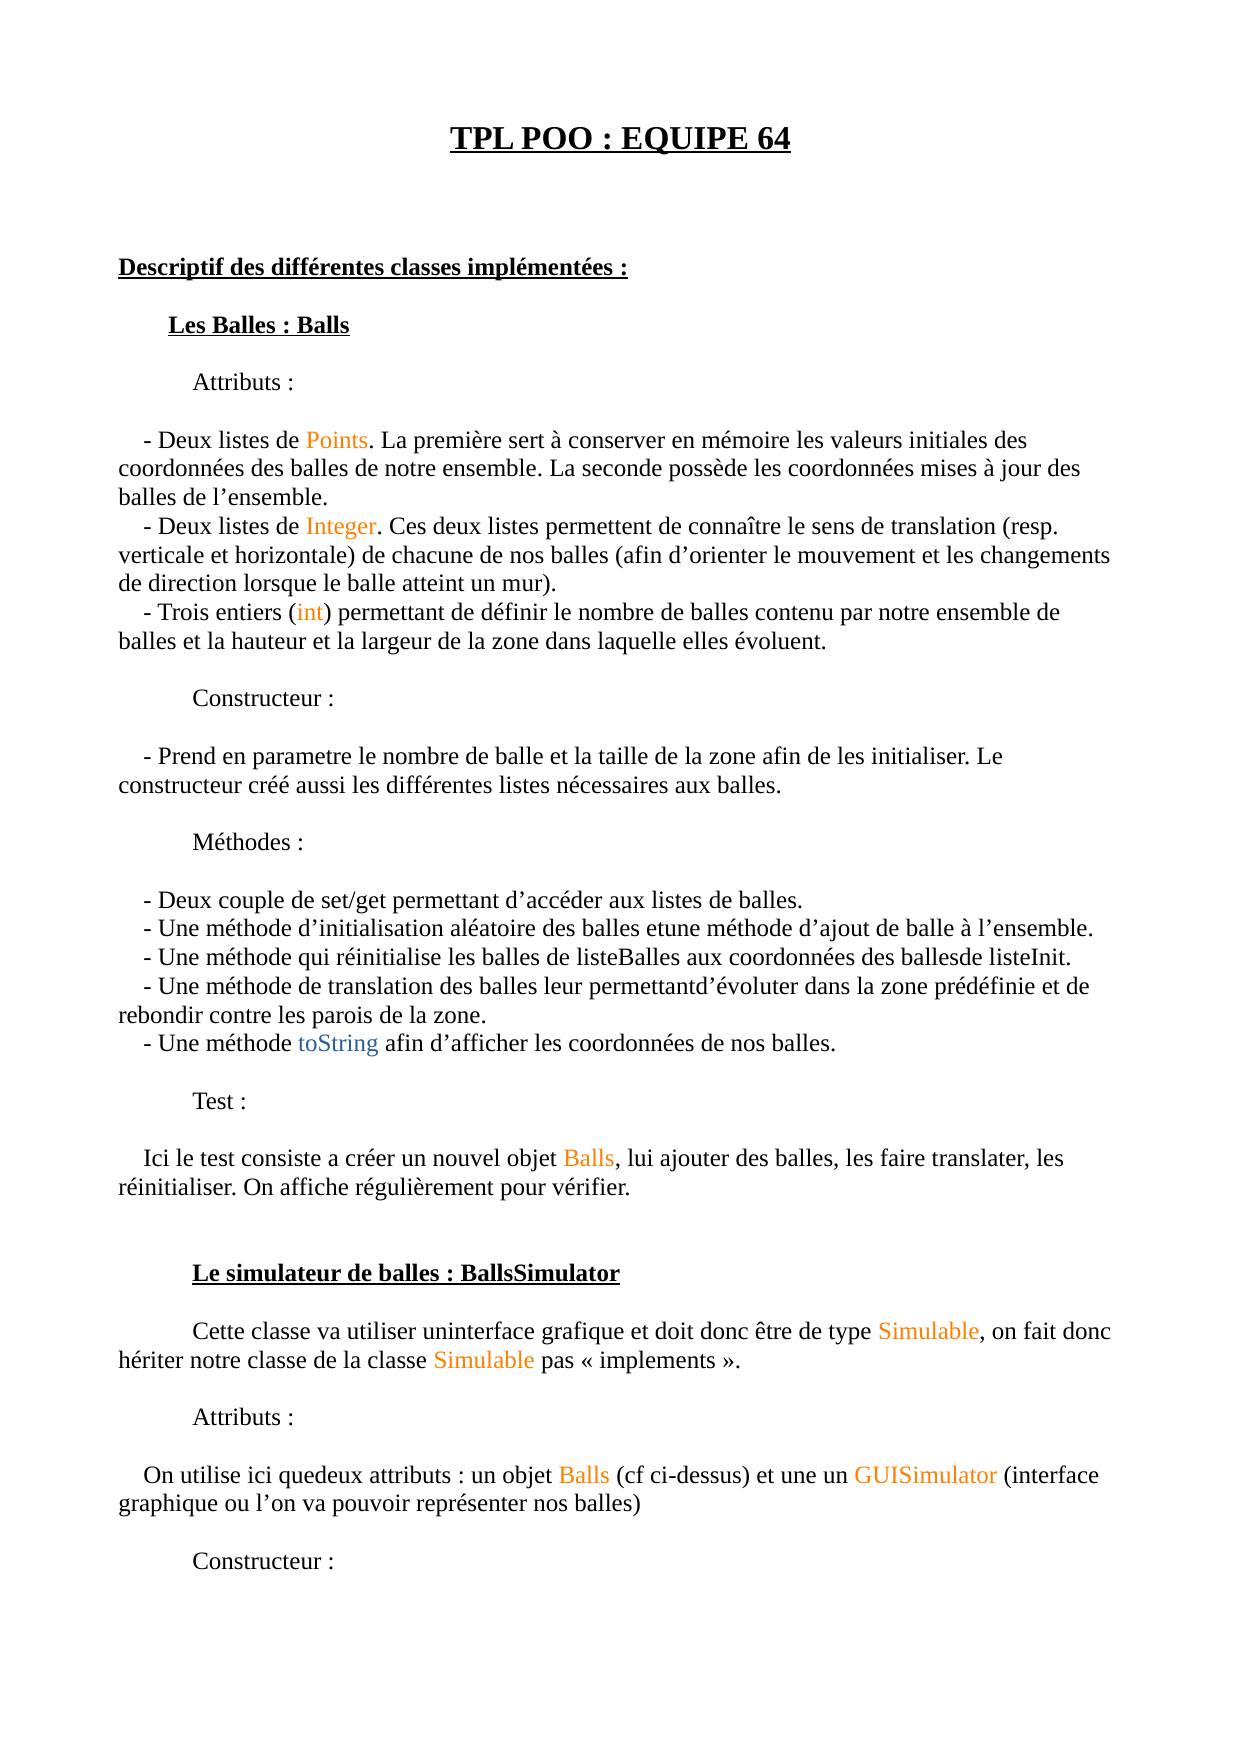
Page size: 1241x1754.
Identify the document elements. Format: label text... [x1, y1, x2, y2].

text - Deux listes de Points. La première sert à conserver en mémoire les valeurs initiales des coordonnées des balles de notre ensemble. La seconde possède les coordonnées mises à jour des balles de l’ensemble. [118, 425, 1122, 511]
text - Prend en parametre le nombre de balle et la taille de la zone afin de les initialiser. Le constructeur créé aussi les différentes listes nécessaires aux balles. [118, 741, 1122, 798]
text Méthodes : [118, 827, 1122, 856]
text TPL POO : EQUIPE 64 [118, 118, 1122, 156]
text Test : [118, 1086, 1122, 1115]
text - Une méthode toString afin d’afficher les coordonnées de nos balles. [118, 1028, 1122, 1057]
text Attributs : [118, 367, 1122, 396]
text - Une méthode qui réinitialise les balles de listeBalles aux coordonnées des ballesde listeInit. [118, 942, 1122, 971]
text Constructeur : [118, 1546, 1122, 1575]
text Attributs : [118, 1402, 1122, 1431]
text Cette classe va utiliser uninterface grafique et doit donc être de type Simulable, on fait donc hériter notre classe de la classe Simulable pas « implements ». [118, 1316, 1122, 1373]
text - Une méthode d’initialisation aléatoire des balles etune méthode d’ajout de balle à l’ensemble. [118, 913, 1122, 942]
text - Deux couple de set/get permettant d’accéder aux listes de balles. [118, 885, 1122, 913]
text - Une méthode de translation des balles leur permettantd’évoluter dans la zone prédéfinie et de rebondir contre les parois de la zone. [118, 971, 1122, 1028]
text Les Balles : Balls [118, 310, 1122, 338]
text - Deux listes de Integer. Ces deux listes permettent de connaître le sens de translation (resp. verticale et horizontale) de chacune de nos balles (afin d’orienter le mouvement et les changements de direction lorsque le balle atteint un mur). [118, 511, 1122, 597]
text On utilise ici quedeux attributs : un objet Balls (cf ci-dessus) et une un GUISimulator (interface graphique ou l’on va pouvoir représenter nos balles) [118, 1460, 1122, 1517]
text - Trois entiers (int) permettant de définir le nombre de balles contenu par notre ensemble de balles et la hauteur et la largeur de la zone dans laquelle elles évoluent. [118, 597, 1122, 655]
text Le simulateur de balles : BallsSimulator [118, 1258, 1122, 1287]
text Descriptif des différentes classes implémentées : [118, 252, 1122, 281]
text Constructeur : [118, 683, 1122, 712]
text Ici le test consiste a créer un nouvel objet Balls, lui ajouter des balles, les faire translater, les réinitialiser. On affiche régulièrement pour vérifier. [118, 1143, 1122, 1201]
